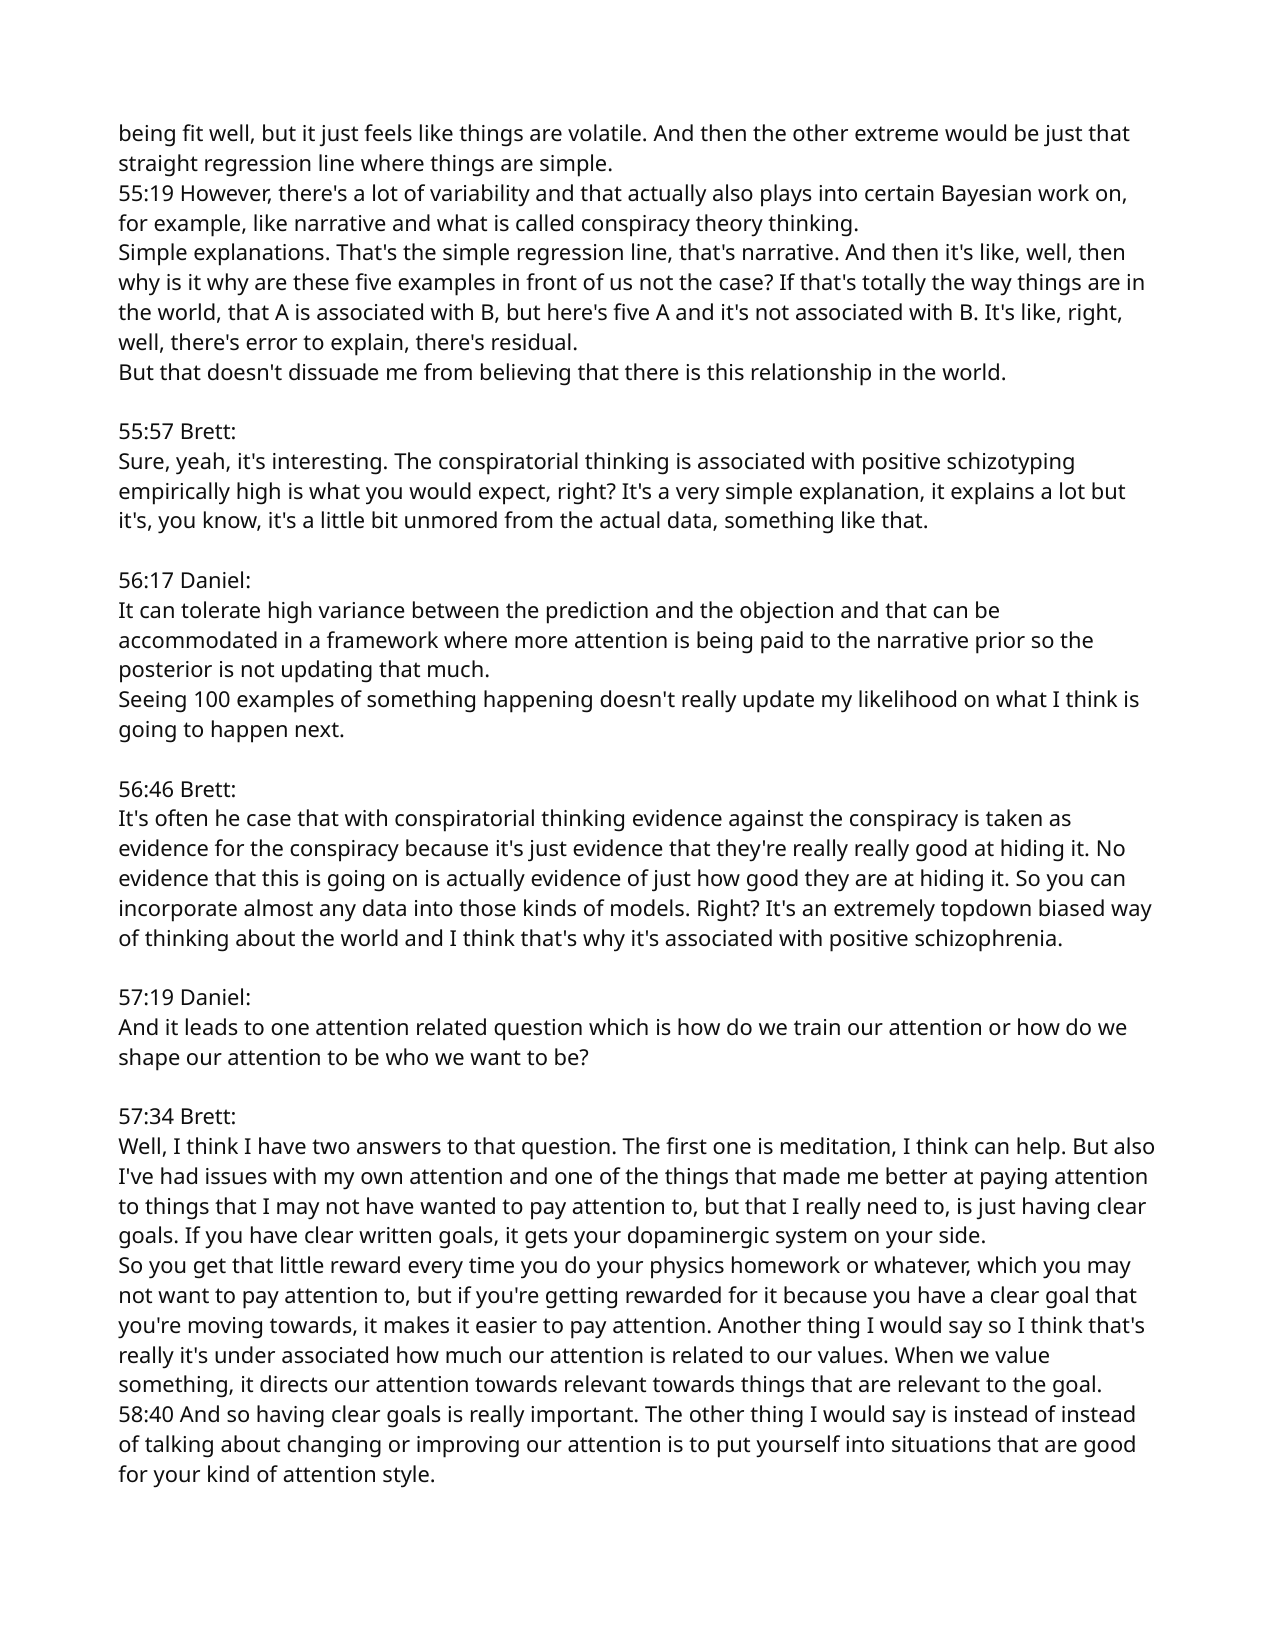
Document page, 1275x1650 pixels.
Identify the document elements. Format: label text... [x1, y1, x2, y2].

text being fit well, but it just feels like things are volatile. And then the other extreme would be just that straight regression line where things are simple. [118, 118, 1157, 178]
text Sure, yeah, it's interesting. The conspiratorial thinking is associated with positive schizotyping empirically high is what you would expect, right? It's a very simple explanation, it explains a lot but it's, you know, it's a little bit unmored from the actual data, something like that. [118, 446, 1157, 535]
text 57:19 Daniel: [118, 982, 1157, 1012]
text So you get that little reward every time you do your physics homework or whatever, which you may not want to pay attention to, but if you're getting rewarded for it because you have a clear goal that you're moving towards, it makes it easier to pay attention. Another thing I would say so I think that's really it's under associated how much our attention is related to our values. When we value something, it directs our attention towards relevant towards things that are relevant to the goal. [118, 1250, 1157, 1399]
text But that doesn't dissuade me from believing that there is this relationship in the world. [118, 356, 1157, 386]
text 56:17 Daniel: [118, 565, 1157, 595]
text 55:19 However, there's a lot of variability and that actually also plays into certain Bayesian work on, for example, like narrative and what is called conspiracy theory thinking. [118, 178, 1157, 237]
text It can tolerate high variance between the prediction and the objection and that can be accommodated in a framework where more attention is being paid to the narrative prior so the posterior is not updating that much. [118, 595, 1157, 684]
text 56:46 Brett: [118, 773, 1157, 803]
text Simple explanations. That's the simple regression line, that's narrative. And then it's like, well, then why is it why are these five examples in front of us not the case? If that's totally the way things are in the world, that A is associated with B, but here's five A and it's not associated with B. It's like, right, well, there's error to explain, there's residual. [118, 237, 1157, 356]
text 55:57 Brett: [118, 416, 1157, 446]
text And it leads to one attention related question which is how do we train our attention or how do we shape our attention to be who we want to be? [118, 1012, 1157, 1071]
text 57:34 Brett: [118, 1101, 1157, 1131]
text 58:40 And so having clear goals is really important. The other thing I would say is instead of instead of talking about changing or improving our attention is to put yourself into situations that are good for your kind of attention style. [118, 1399, 1157, 1488]
text Well, I think I have two answers to that question. The first one is meditation, I think can help. But also I've had issues with my own attention and one of the things that made me better at paying attention to things that I may not have wanted to pay attention to, but that I really need to, is just having clear goals. If you have clear written goals, it gets your dopaminergic system on your side. [118, 1131, 1157, 1250]
text Seeing 100 examples of something happening doesn't really update my likelihood on what I think is going to happen next. [118, 684, 1157, 744]
text It's often he case that with conspiratorial thinking evidence against the conspiracy is taken as evidence for the conspiracy because it's just evidence that they're really really good at hiding it. No evidence that this is going on is actually evidence of just how good they are at hiding it. So you can incorporate almost any data into those kinds of models. Right? It's an extremely topdown biased way of thinking about the world and I think that's why it's associated with positive schizophrenia. [118, 803, 1157, 952]
